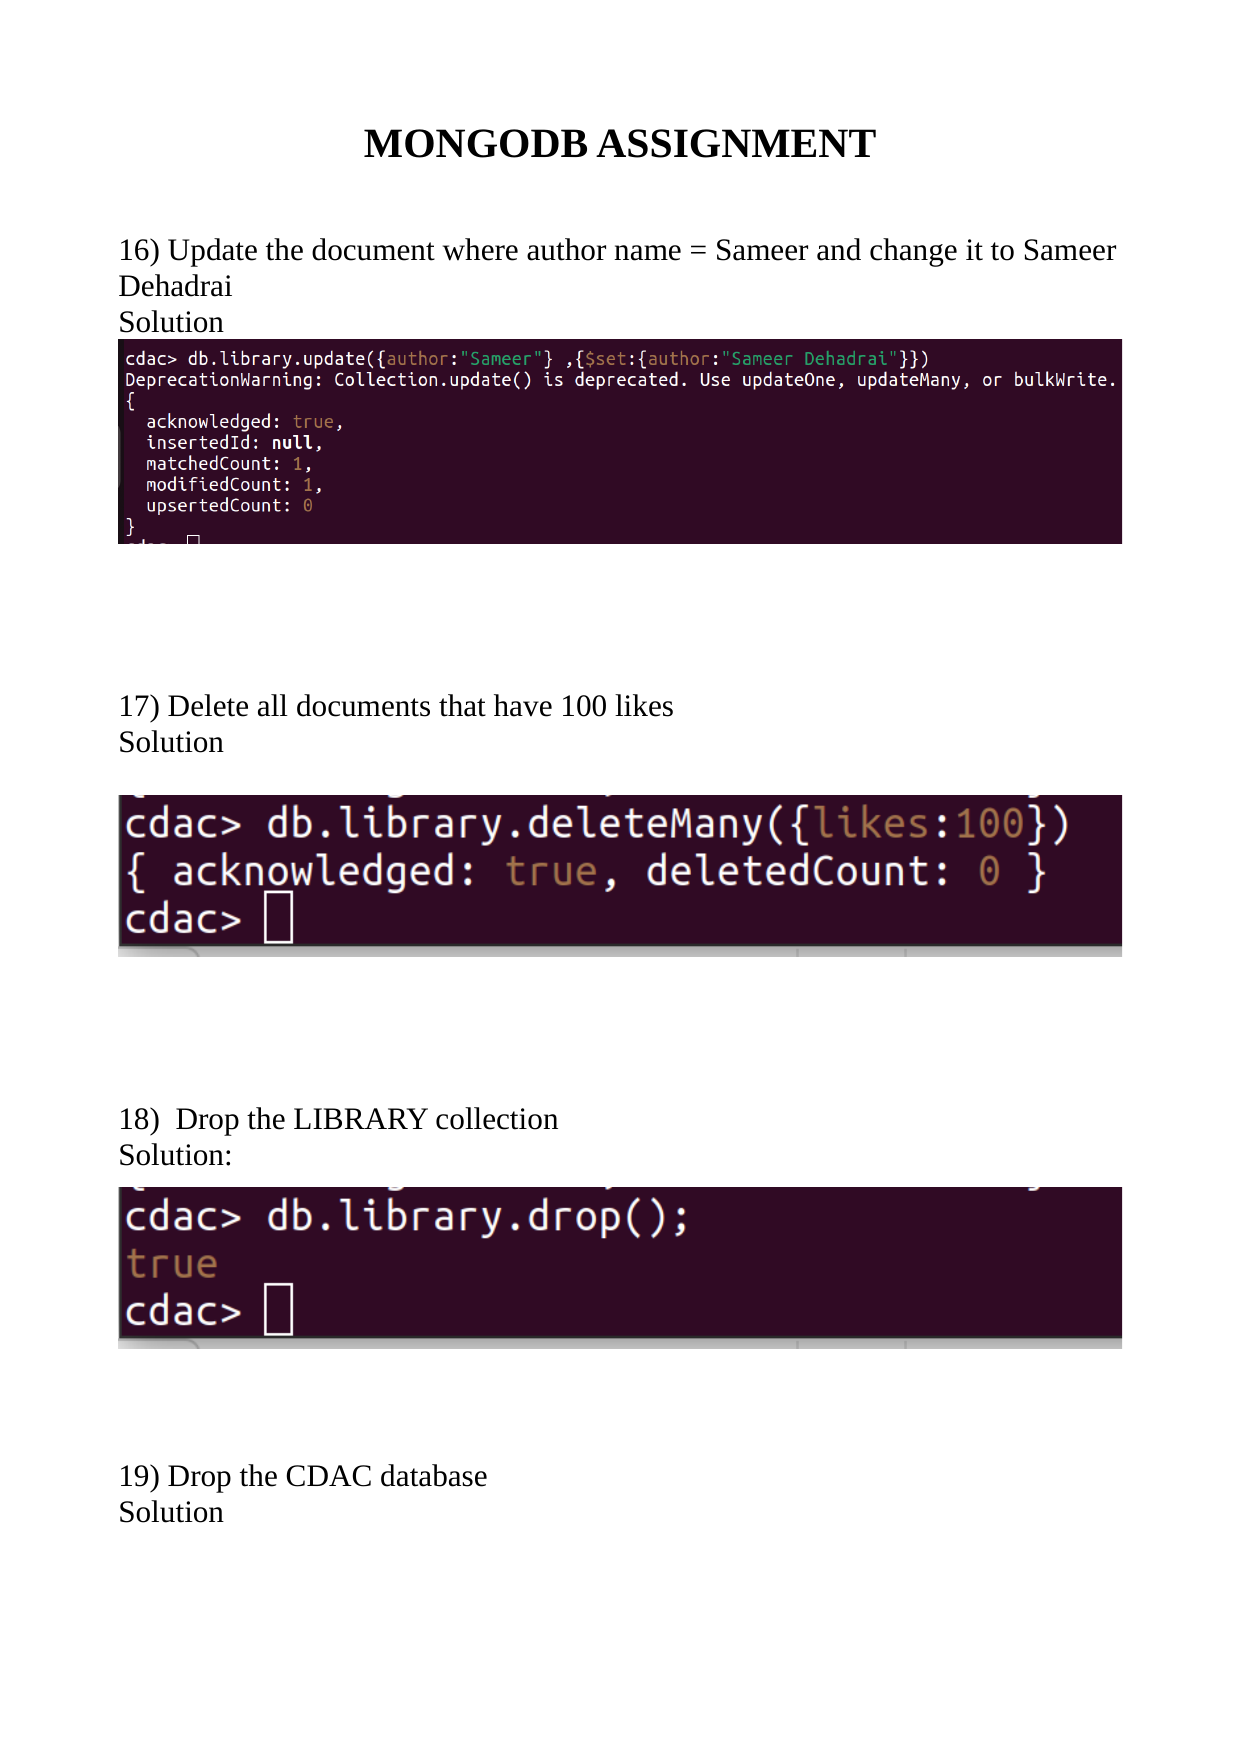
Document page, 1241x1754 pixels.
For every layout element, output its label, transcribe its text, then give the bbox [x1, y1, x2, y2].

text Solution [118, 723, 1122, 759]
picture [118, 795, 1123, 957]
text 16) Update the document where author name = Sameer and change it to Sameer Dehadrai [118, 231, 1122, 303]
picture [118, 1187, 1123, 1349]
text 18) Drop the LIBRARY collection [118, 1100, 1122, 1136]
picture [118, 339, 1123, 544]
text Solution [118, 1493, 1122, 1529]
text 17) Delete all documents that have 100 likes [118, 687, 1122, 723]
text 19) Drop the CDAC database [118, 1457, 1122, 1493]
text Solution [118, 303, 1122, 339]
text Solution: [118, 1136, 1122, 1172]
